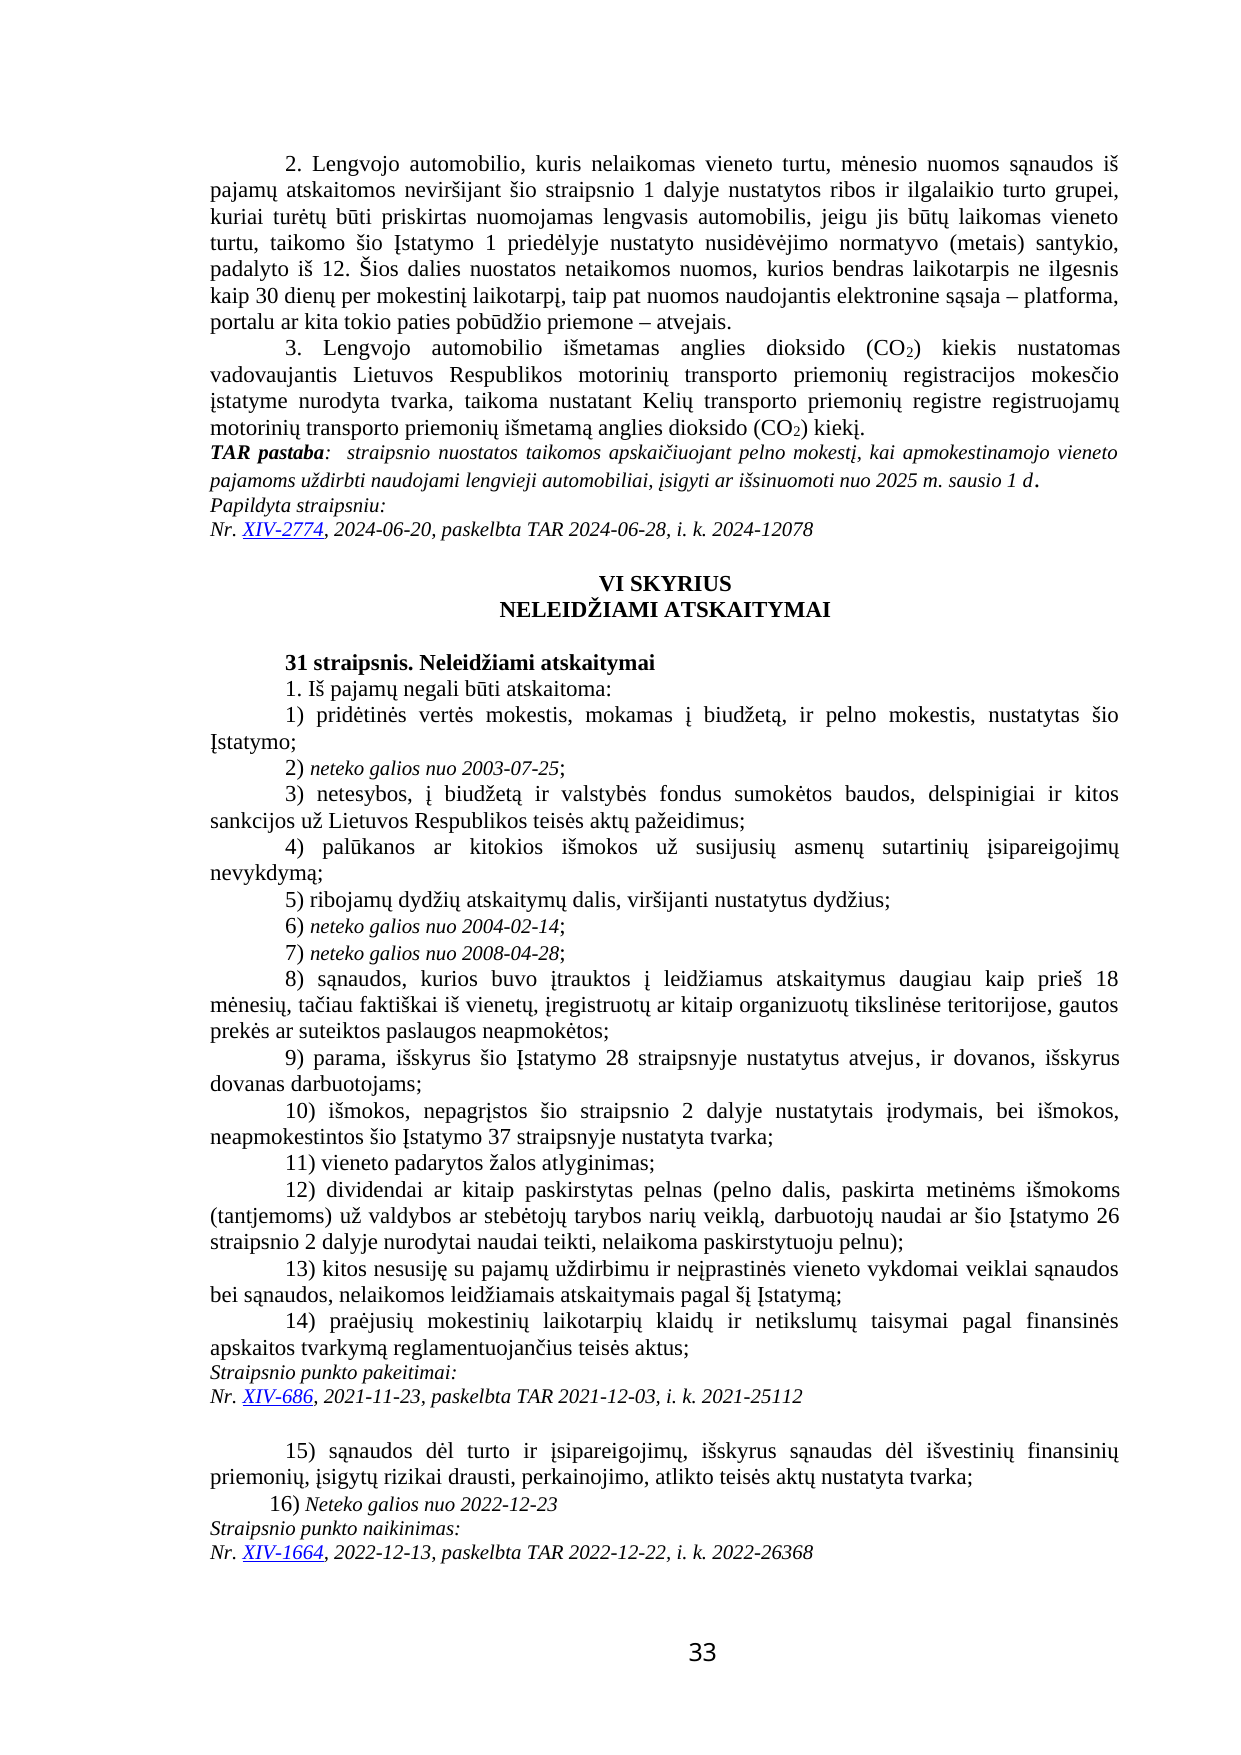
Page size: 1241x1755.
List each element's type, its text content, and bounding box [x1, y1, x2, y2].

text TAR pastaba: straipsnio nuostatos taikomos apskaičiuojant pelno mokestį, kai apmokestinamojo vieneto pajamoms uždirbti naudojami lengvieji automobiliai, įsigyti ar išsinuomoti nuo 2025 m. sausio 1 d. [210, 440, 1120, 493]
text 7) neteko galios nuo 2008-04-28; [210, 938, 1120, 965]
text 11) vieneto padarytos žalos atlyginimas; [210, 1149, 1120, 1176]
text 8) sąnaudos, kurios buvo įtrauktos į leidžiamus atskaitymus daugiau kaip prieš 18 mėnesių, tačiau faktiškai iš vienetų, įregistruotų ar kitaip organizuotų tikslinėse teritorijose, gautos prekės ar suteiktos paslaugos neapmokėtos; [210, 965, 1120, 1044]
text 5) ribojamų dydžių atskaitymų dalis, viršijanti nustatytus dydžius; [210, 886, 1120, 912]
text 2) neteko galios nuo 2003-07-25; [210, 754, 1120, 780]
text 3. Lengvojo automobilio išmetamas anglies dioksido (CO2) kiekis nustatomas vadovaujantis Lietuvos Respublikos motorinių transporto priemonių registracijos mokesčio įstatyme nurodyta tvarka, taikoma nustatant Kelių transporto priemonių registre registruojamų motorinių transporto priemonių išmetamą anglies dioksido (CO2) kiekį. [210, 334, 1120, 440]
text 10) išmokos, nepagrįstos šio straipsnio 2 dalyje nustatytais įrodymais, bei išmokos, neapmokestintos šio Įstatymo 37 straipsnyje nustatyta tvarka; [210, 1097, 1120, 1149]
text Straipsnio punkto pakeitimai: [210, 1360, 1120, 1384]
text 12) dividendai ar kitaip paskirstytas pelnas (pelno dalis, paskirta metinėms išmokoms (tantjemoms) už valdybos ar stebėtojų tarybos narių veiklą, darbuotojų naudai ar šio Įstatymo 26 straipsnio 2 dalyje nurodytai naudai teikti, nelaikoma paskirstytuoju pelnu); [210, 1176, 1120, 1255]
text 1. Iš pajamų negali būti atskaitoma: [210, 675, 1120, 701]
text 1) pridėtinės vertės mokestis, mokamas į biudžetą, ir pelno mokestis, nustatytas šio Įstatymo; [210, 701, 1120, 754]
text 31 straipsnis. Neleidžiami atskaitymai [210, 649, 1120, 675]
text Nr. XIV-686, 2021-11-23, paskelbta TAR 2021-12-03, i. k. 2021-25112 [210, 1384, 1120, 1408]
text NELEIDŽIAMI ATSKAITYMAI [210, 596, 1120, 622]
text 2. Lengvojo automobilio, kuris nelaikomas vieneto turtu, mėnesio nuomos sąnaudos iš pajamų atskaitomos neviršijant šio straipsnio 1 dalyje nustatytos ribos ir ilgalaikio turto grupei, kuriai turėtų būti priskirtas nuomojamas lengvasis automobilis, jeigu jis būtų laikomas vieneto turtu, taikomo šio Įstatymo 1 priedėlyje nustatyto nusidėvėjimo normatyvo (metais) santykio, padalyto iš 12. Šios dalies nuostatos netaikomos nuomos, kurios bendras laikotarpis ne ilgesnis kaip 30 dienų per mokestinį laikotarpį, taip pat nuomos naudojantis elektronine sąsaja – platforma, portalu ar kita tokio paties pobūdžio priemone – atvejais. [210, 150, 1120, 334]
text 16) Neteko galios nuo 2022-12-23 [210, 1490, 1120, 1516]
text 9) parama, išskyrus šio Įstatymo 28 straipsnyje nustatytus atvejus, ir dovanos, išskyrus dovanas darbuotojams; [210, 1044, 1120, 1097]
text 15) sąnaudos dėl turto ir įsipareigojimų, išskyrus sąnaudas dėl išvestinių finansinių priemonių, įsigytų rizikai drausti, perkainojimo, atlikto teisės aktų nustatyta tvarka; [210, 1437, 1120, 1490]
text 13) kitos nesusiję su pajamų uždirbimu ir neįprastinės vieneto vykdomai veiklai sąnaudos bei sąnaudos, nelaikomos leidžiamais atskaitymais pagal šį Įstatymą; [210, 1255, 1120, 1307]
text Papildyta straipsniu: [210, 493, 1120, 517]
text 3) netesybos, į biudžetą ir valstybės fondus sumokėtos baudos, delspinigiai ir kitos sankcijos už Lietuvos Respublikos teisės aktų pažeidimus; [210, 780, 1120, 833]
text Nr. XIV-2774, 2024-06-20, paskelbta TAR 2024-06-28, i. k. 2024-12078 [210, 517, 1120, 541]
text Straipsnio punkto naikinimas: [210, 1516, 1120, 1540]
text Nr. XIV-1664, 2022-12-13, paskelbta TAR 2022-12-22, i. k. 2022-26368 [210, 1540, 1120, 1564]
text 14) praėjusių mokestinių laikotarpių klaidų ir netikslumų taisymai pagal finansinės apskaitos tvarkymą reglamentuojančius teisės aktus; [210, 1307, 1120, 1360]
text VI SKYRIUS [210, 569, 1120, 596]
text 6) neteko galios nuo 2004-02-14; [210, 912, 1120, 938]
text 4) palūkanos ar kitokios išmokos už susijusių asmenų sutartinių įsipareigojimų nevykdymą; [210, 833, 1120, 886]
